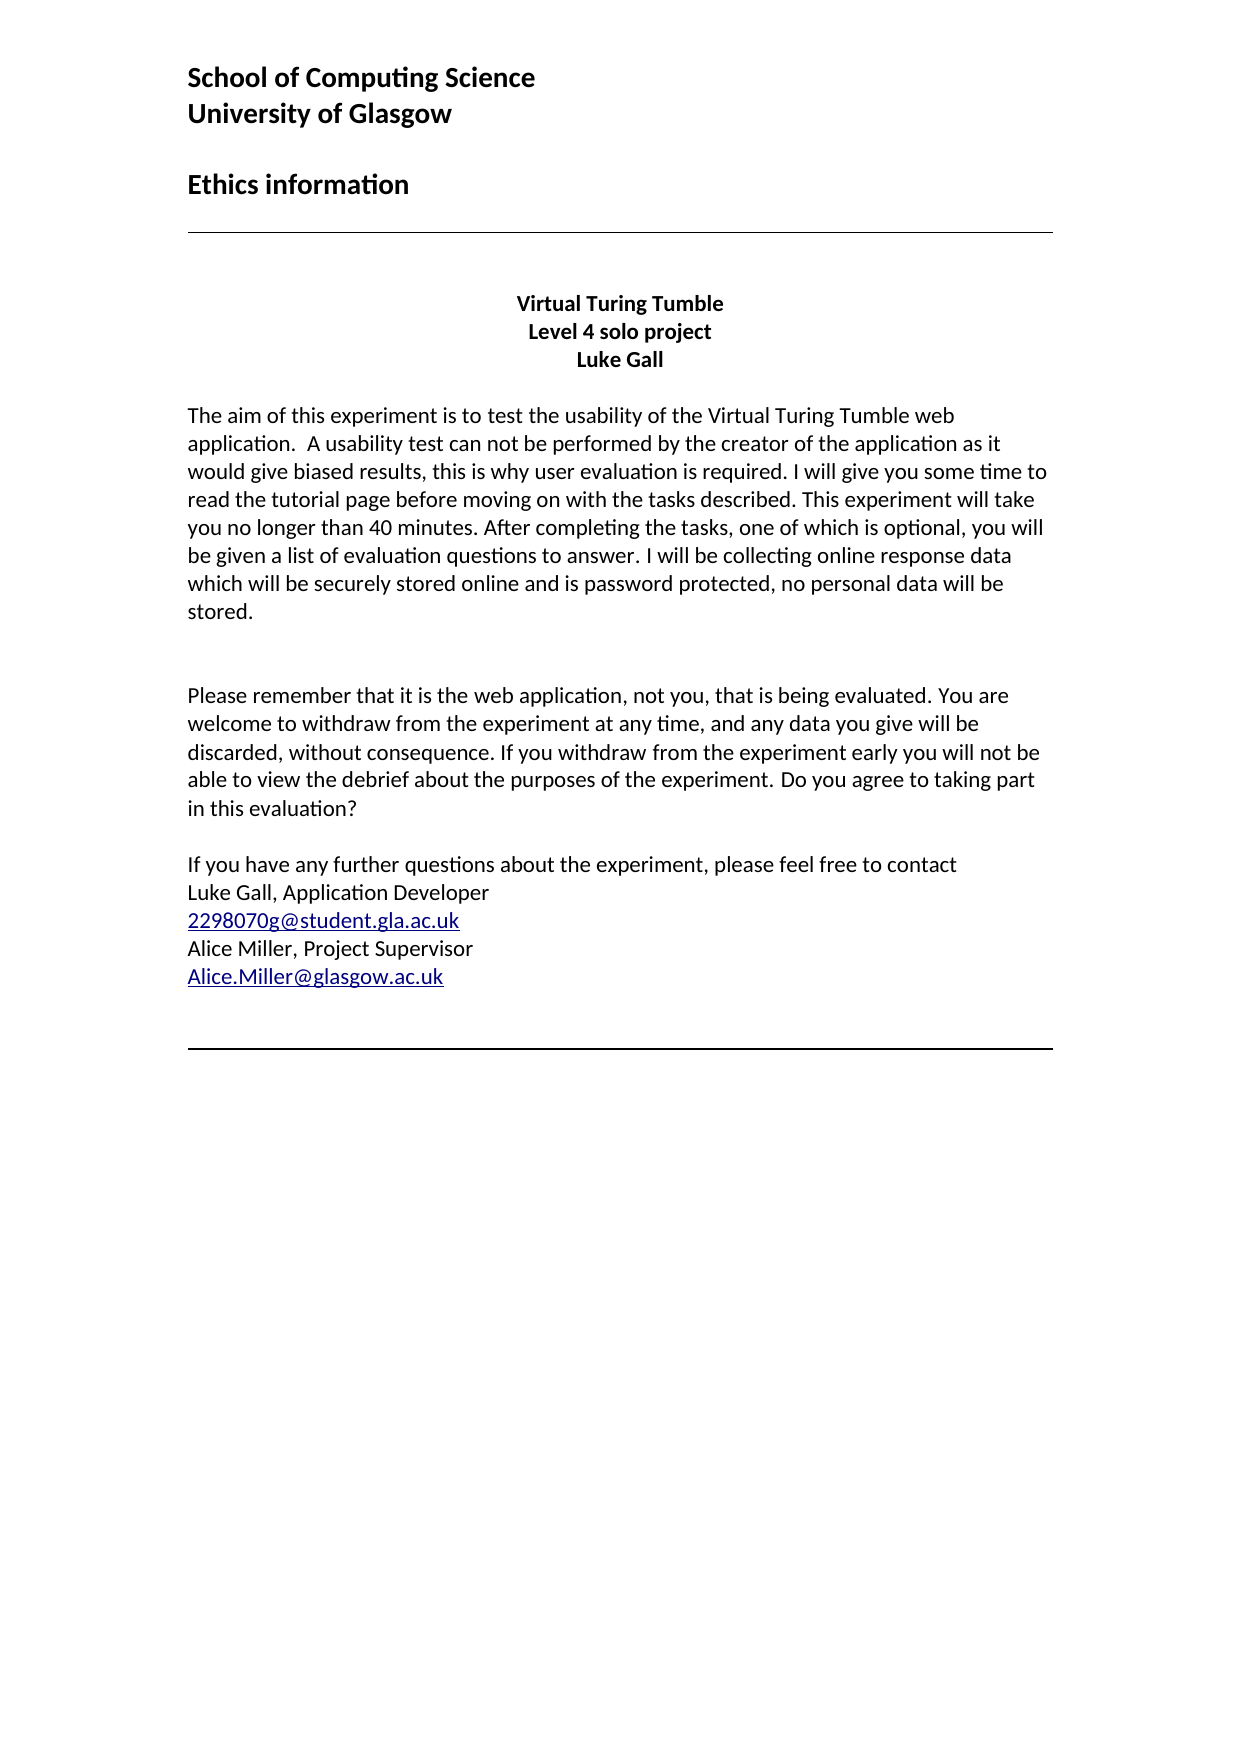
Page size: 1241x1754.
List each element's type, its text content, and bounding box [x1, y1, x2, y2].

text Ethics information [187, 166, 1053, 202]
text If you have any further questions about the experiment, please feel free to contact [187, 850, 1053, 878]
text Alice.Miller@glasgow.ac.uk [187, 962, 1053, 990]
text Alice Miller, Project Supervisor [187, 934, 1053, 962]
text Please remember that it is the web application, not you, that is being evaluated. You are welcome to withdraw from the experiment at any time, and any data you give will be discarded, without consequence. If you withdraw from the experiment early you will not be able to view the debrief about the purposes of the experiment. Do you agree to taking part in this evaluation? [187, 682, 1053, 822]
text Luke Gall [187, 345, 1053, 373]
text 2298070g@student.gla.ac.uk [187, 906, 1053, 934]
text Virtual Turing Tumble [187, 289, 1053, 317]
text The aim of this experiment is to test the usability of the Virtual Turing Tumble web application. A usability test can not be performed by the creator of the application as it would give biased results, this is why user evaluation is required. I will give you some time to read the tutorial page before moving on with the tasks described. This experiment will take you no longer than 40 minutes. After completing the tasks, one of which is optional, you will be given a list of evaluation questions to answer. I will be collecting online response data which will be securely stored online and is password protected, no personal data will be stored. [187, 401, 1053, 626]
text University of Glasgow [187, 95, 1053, 130]
text Luke Gall, Application Developer [187, 878, 1053, 906]
text School of Computing Science [187, 59, 1053, 95]
text Level 4 solo project [187, 317, 1053, 345]
